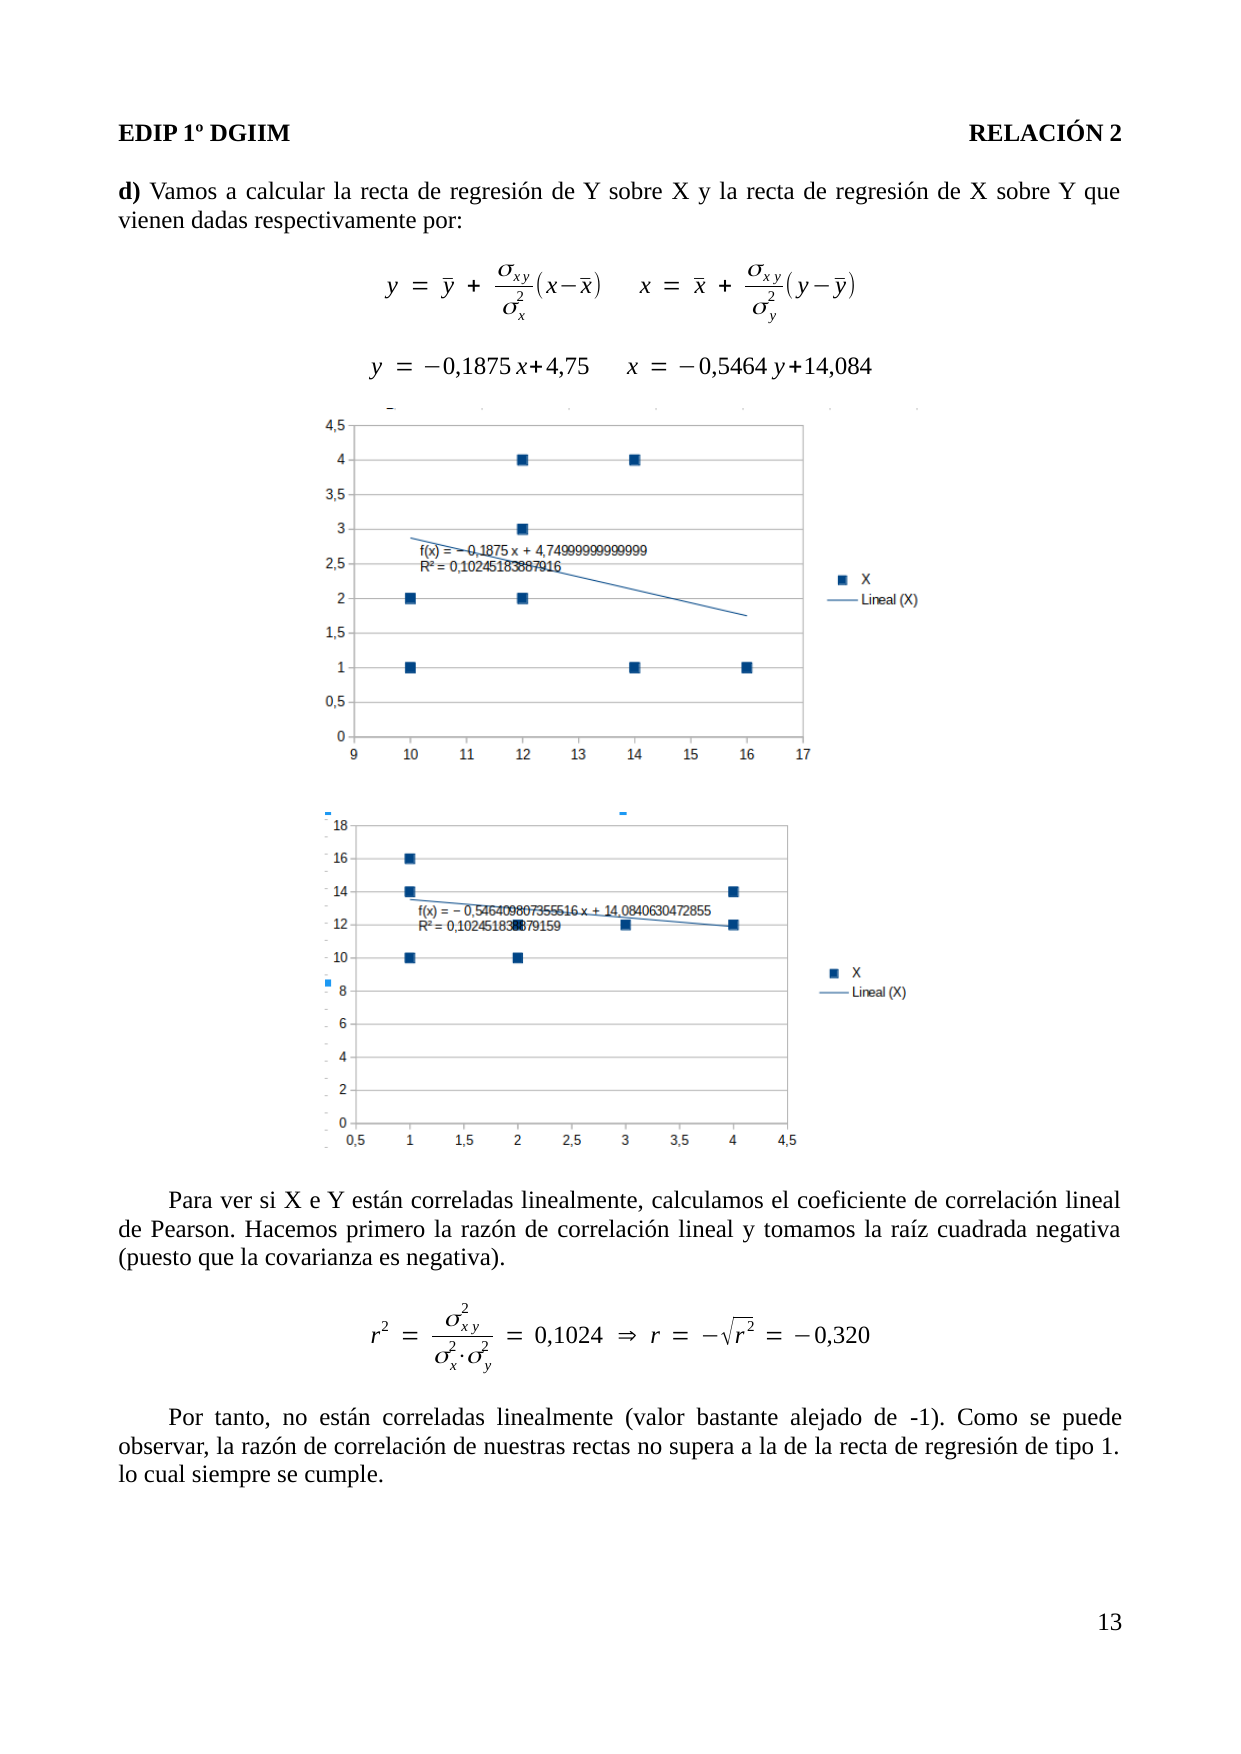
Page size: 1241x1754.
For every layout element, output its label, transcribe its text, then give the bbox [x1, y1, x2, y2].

picture [324, 812, 912, 1152]
picture [315, 408, 925, 769]
text Para ver si X e Y están correladas linealmente, calculamos el coeficiente de correlación lineal de Pearson. Hacemos primero la razón de correlación lineal y tomamos la raíz cuadrada negativa (puesto que la covarianza es negativa). [118, 1185, 1122, 1271]
text Por tanto, no están correladas linealmente (valor bastante alejado de -1). Como se puede observar, la razón de correlación de nuestras rectas no supera a la de la recta de regresión de tipo 1. lo cual siempre se cumple. [118, 1402, 1122, 1488]
text d) Vamos a calcular la recta de regresión de Y sobre X y la recta de regresión de X sobre Y que vienen dadas respectivamente por: [118, 176, 1122, 234]
